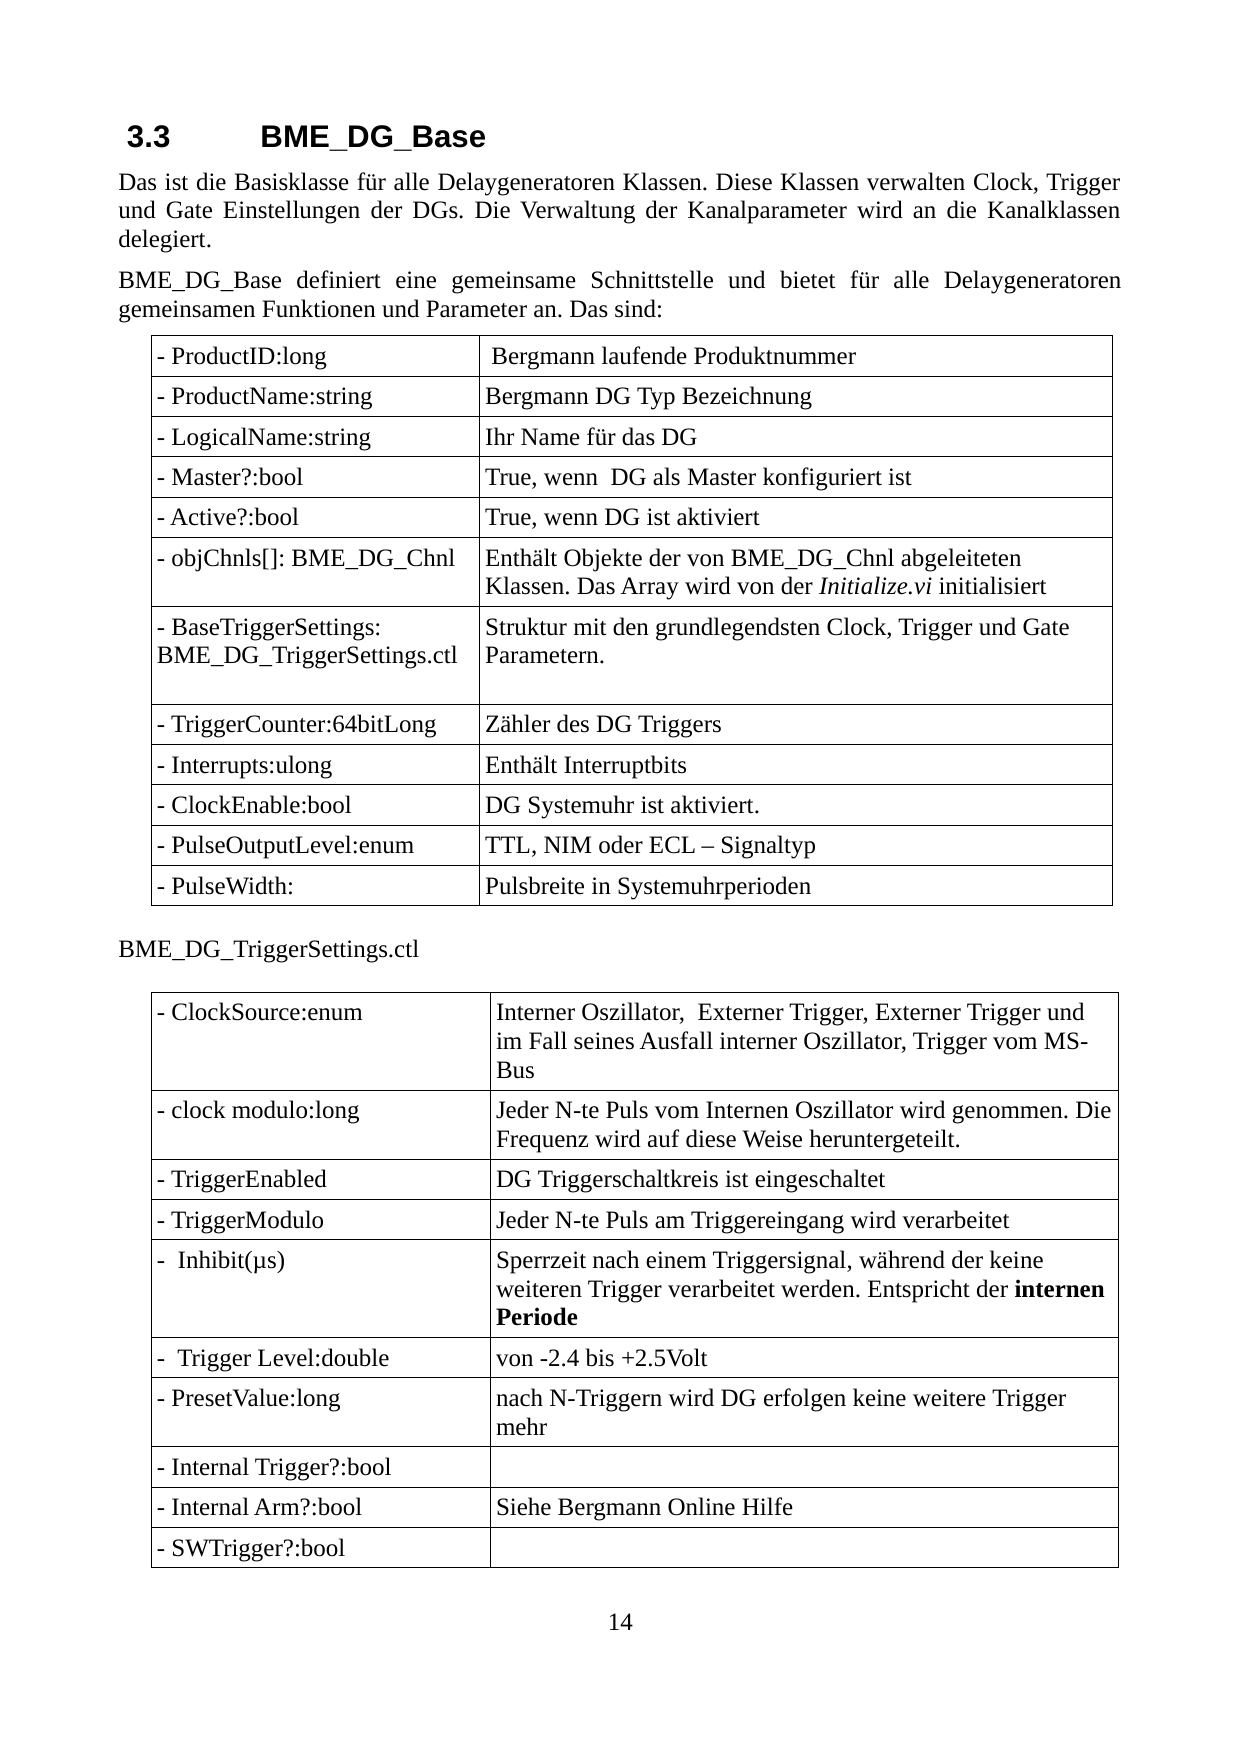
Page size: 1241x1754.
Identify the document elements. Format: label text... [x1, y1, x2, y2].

table_cell - ClockEnable:bool [152, 785, 479, 825]
table_cell DG Triggerschaltkreis ist eingeschaltet [491, 1160, 1118, 1199]
table_header Interner Oszillator, Externer Trigger, Externer Trigger und im Fall seines Ausfall interner Oszillator, Trigger vom MS-Bus [491, 993, 1118, 1089]
table_cell - Active?:bool [152, 498, 479, 537]
table_cell - clock modulo:long [152, 1091, 490, 1158]
table_cell - TriggerCounter:64bitLong [152, 705, 479, 744]
table_cell - ProductName:string [152, 377, 479, 416]
table_cell DG Systemuhr ist aktiviert. [480, 785, 1112, 825]
table_cell - objChnls[]: BME_DG_Chnl [152, 538, 479, 606]
table_cell Ihr Name für das DG [480, 417, 1112, 456]
table_cell - Internal Trigger?:bool [152, 1447, 490, 1487]
table_cell - Master?:bool [152, 457, 479, 497]
text BME_DG_TriggerSettings.ctl [118, 934, 1122, 963]
table_cell - PulseWidth: [152, 866, 479, 905]
table_cell - TriggerModulo [152, 1200, 490, 1239]
table_cell Jeder N-te Puls am Triggereingang wird verarbeitet [491, 1200, 1118, 1239]
table_cell Sperrzeit nach einem Triggersignal, während der keine weiteren Trigger verarbeitet werden. Entspricht der internen Periode [491, 1240, 1118, 1337]
table_cell Zähler des DG Triggers [480, 705, 1112, 744]
table_cell [491, 1447, 1118, 1487]
table_cell Enthält Objekte der von BME_DG_Chnl abgeleiteten Klassen. Das Array wird von der Initialize.vi initialisiert [480, 538, 1112, 606]
table_cell - LogicalName:string [152, 417, 479, 456]
table_cell TTL, NIM oder ECL – Signaltyp [480, 826, 1112, 865]
table_cell True, wenn DG ist aktiviert [480, 498, 1112, 537]
table_cell Siehe Bergmann Online Hilfe [491, 1488, 1118, 1527]
table_cell - PulseOutputLevel:enum [152, 826, 479, 865]
table_cell Jeder N-te Puls vom Internen Oszillator wird genommen. Die Frequenz wird auf diese Weise heruntergeteilt. [491, 1091, 1118, 1158]
table_cell [491, 1528, 1118, 1567]
table_header - ProductID:long [152, 336, 479, 376]
table_cell - Trigger Level:double [152, 1338, 490, 1377]
table_cell Struktur mit den grundlegendsten Clock, Trigger und Gate Parametern. [480, 607, 1112, 704]
table_header Bergmann laufende Produktnummer [480, 336, 1112, 376]
text BME_DG_Base definiert eine gemeinsame Schnittstelle und bietet für alle Delaygeneratoren gemeinsamen Funktionen und Parameter an. Das sind: [118, 265, 1122, 323]
table_cell - SWTrigger?:bool [152, 1528, 490, 1567]
table_cell Bergmann DG Typ Bezeichnung [480, 377, 1112, 416]
table_cell True, wenn DG als Master konfiguriert ist [480, 457, 1112, 497]
table_cell Pulsbreite in Systemuhrperioden [480, 866, 1112, 905]
table_header - ClockSource:enum [152, 993, 490, 1089]
text Das ist die Basisklasse für alle Delaygeneratoren Klassen. Diese Klassen verwalten Clock, Trigger und Gate Einstellungen der DGs. Die Verwaltung der Kanalparameter wird an die Kanalklassen delegiert. [118, 167, 1122, 253]
table_cell - Interrupts:ulong [152, 745, 479, 784]
table_cell - BaseTriggerSettings: BME_DG_TriggerSettings.ctl [152, 607, 479, 704]
table_cell Enthält Interruptbits [480, 745, 1112, 784]
table_cell - TriggerEnabled [152, 1160, 490, 1199]
table_cell - Internal Arm?:bool [152, 1488, 490, 1527]
table_cell von -2.4 bis +2.5Volt [491, 1338, 1118, 1377]
table_cell - Inhibit(µs) [152, 1240, 490, 1337]
table_cell - PresetValue:long [152, 1378, 490, 1446]
table_cell nach N-Triggern wird DG erfolgen keine weitere Trigger mehr [491, 1378, 1118, 1446]
subtitle BME_DG_Base [118, 118, 1122, 154]
